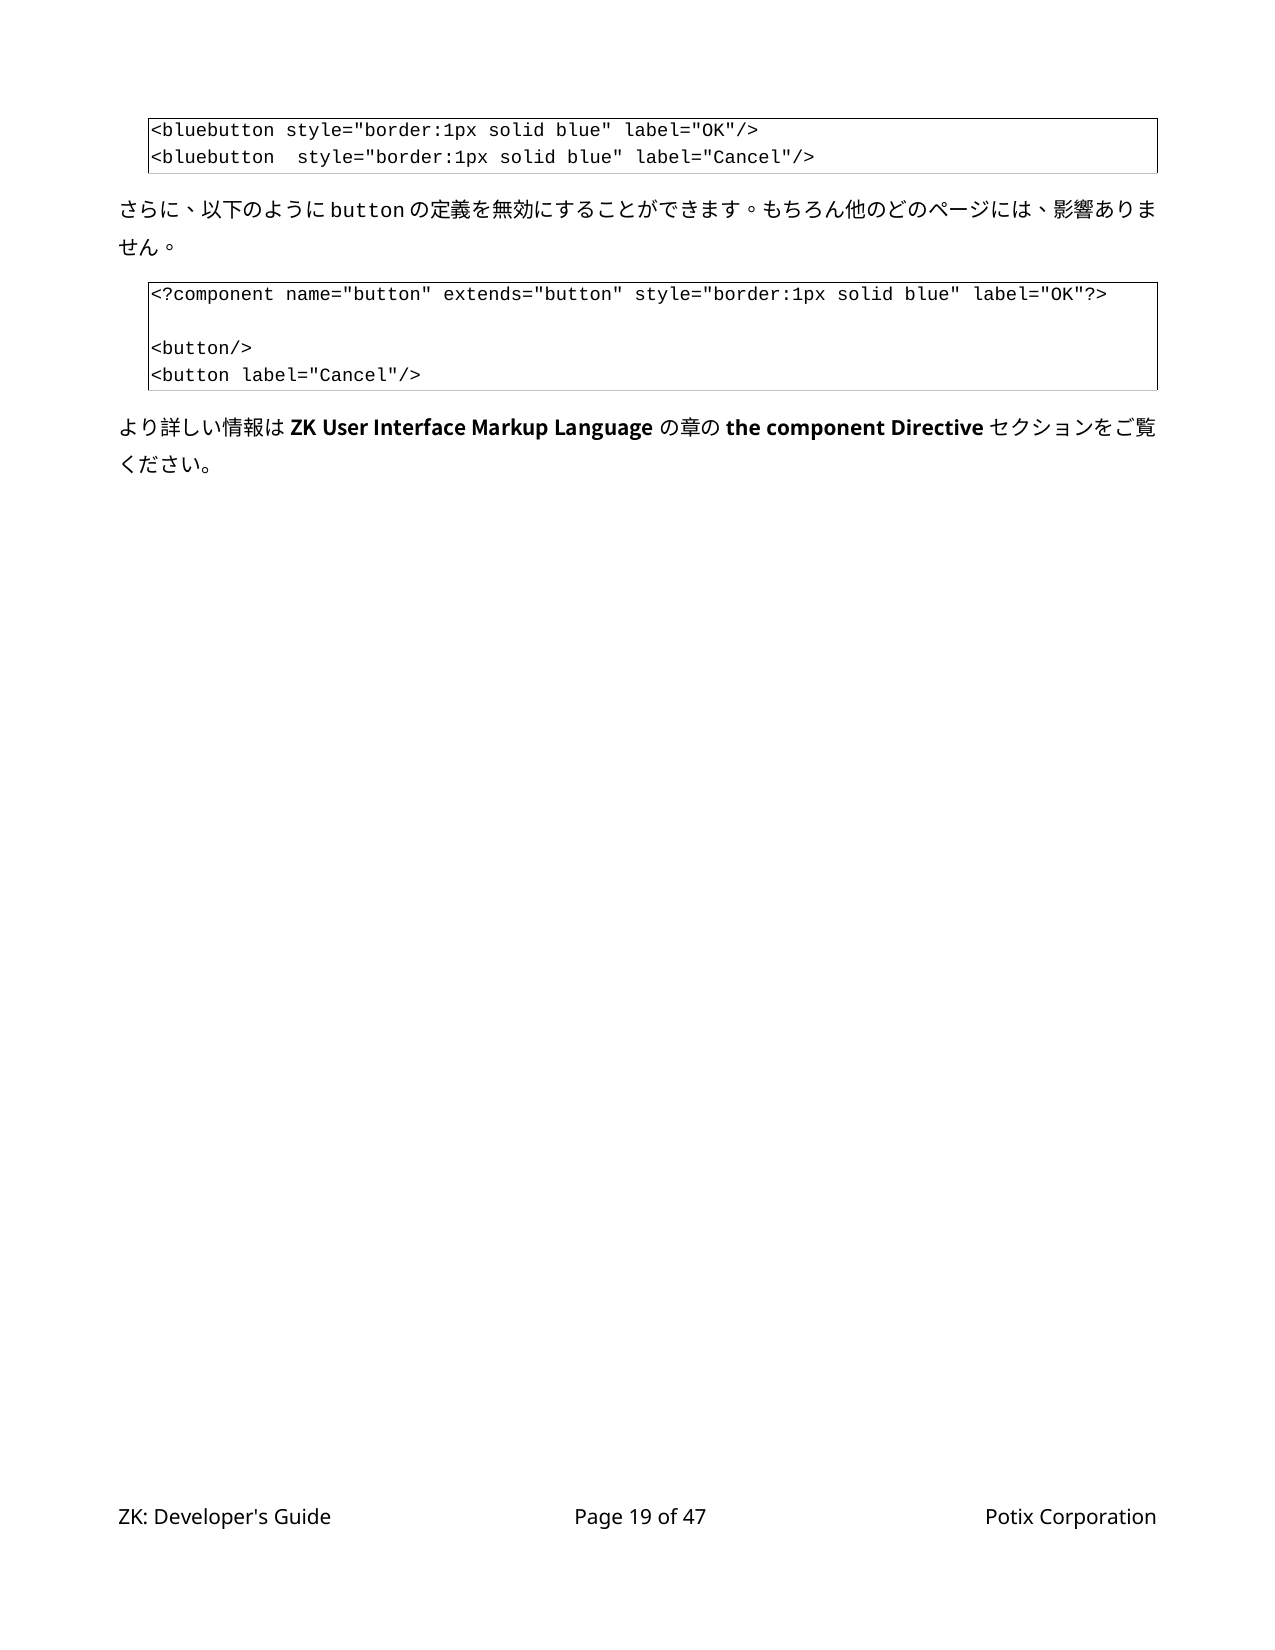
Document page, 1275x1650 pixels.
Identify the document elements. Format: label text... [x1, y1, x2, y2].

text より詳しい情報は ZK User Interface Markup Language の章のthe component Directive セクションをご覧ください。 [118, 411, 1157, 478]
text <bluebutton style="border:1px solid blue" label="Cancel"/> [149, 145, 1157, 173]
text さらに、以下のようにbuttonの定義を無効にすることができます。もちろん他のどのページには、影響ありません。 [118, 193, 1157, 261]
text <bluebutton style="border:1px solid blue" label="OK"/> [149, 119, 1157, 142]
text <button/> [149, 336, 1157, 360]
text <button label="Cancel"/> [149, 363, 1157, 390]
text <?component name="button" extends="button" style="border:1px solid blue" label="OK"?> [149, 283, 1157, 306]
